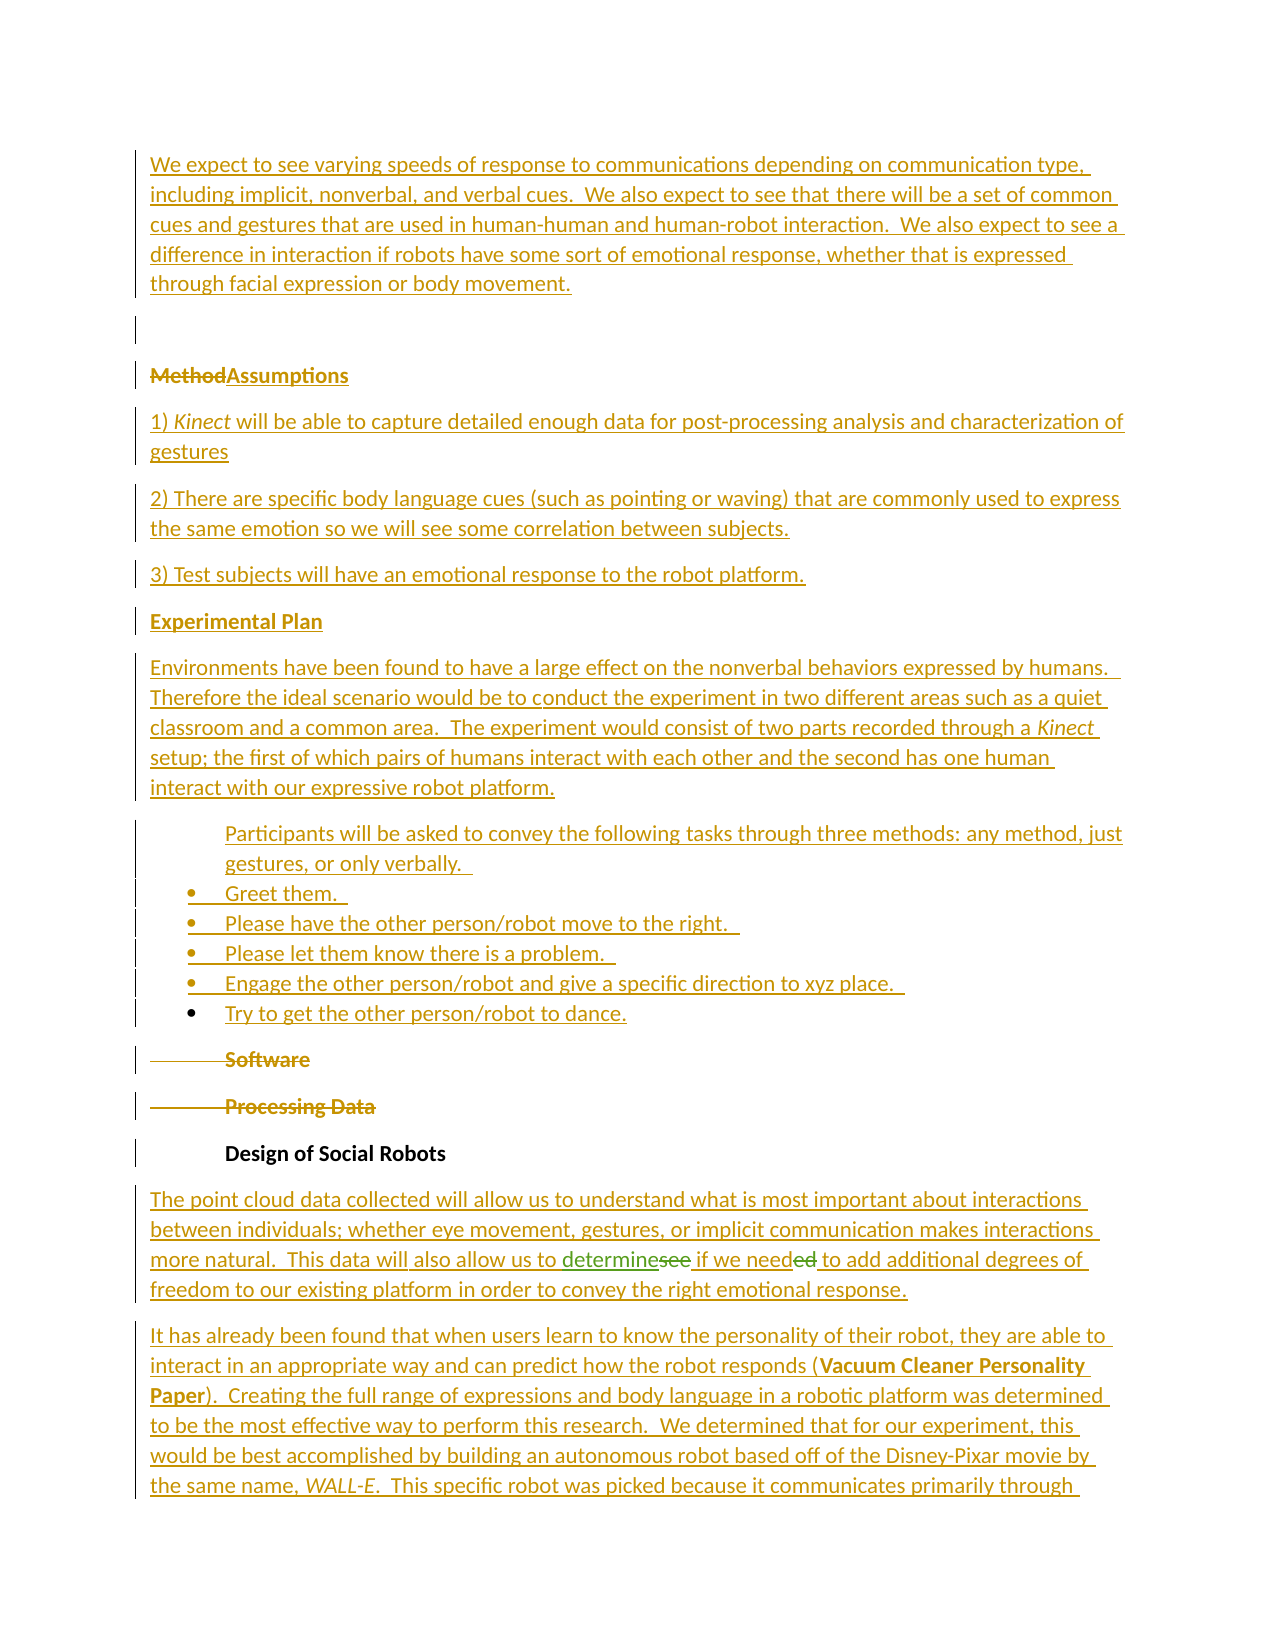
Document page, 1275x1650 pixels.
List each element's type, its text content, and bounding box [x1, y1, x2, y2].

text The point cloud data collected will allow us to understand what is most important about interactions between individuals; whether eye movement, gestures, or implicit communication makes interactions more natural. This data will also allow us to determine if we need to add additional degrees of freedom to our existing platform in order to convey the right emotional response. [150, 1185, 1125, 1303]
text Experimental Plan [150, 607, 1125, 635]
list Please let them know there is a problem. [187, 939, 1125, 967]
text We expect to see varying speeds of response to communications depending on communication type, including implicit, nonverbal, and verbal cues. We also expect to see that there will be a set of common cues and gestures that are used in human-human and human-robot interaction. We also expect to see a [150, 150, 1125, 234]
text 2) There are specific body language cues (such as pointing or waving) that are commonly used to express the same emotion so we will see some correlation between subjects. [150, 484, 1125, 542]
text Environments have been found to have a large effect on the nonverbal behaviors expressed by humans. Therefore the ideal scenario would be to conduct the experiment in two different areas such as a quiet classroom and a common area. The experiment would consist of two parts recorded through a Kinect setup; the first of which pairs of humans interact with each other and the second has one human interact with our expressive robot platform. [150, 653, 1125, 801]
text Design of Social Robots [150, 1139, 1125, 1167]
text It has already been found that when users learn to know the personality of their robot, they are able to interact in an appropriate way and can predict how the robot responds (Vacuum Cleaner Personality Paper). Creating the full range of expressions and body language in a robotic platform was determined to be the most effective way to perform this research. We determined that for our experiment, this would be best accomplished by building an autonomous robot based off of the Disney-Pixar movie by the same name, WALL-E. This specific robot was picked because it communicates primarily through [150, 1321, 1125, 1499]
text 3) Test subjects will have an emotional response to the robot platform. [150, 560, 1125, 588]
text gestures [150, 433, 1125, 465]
list Try to get the other person/robot to dance. [187, 999, 1125, 1027]
list Engage the other person/robot and give a specific direction to xyz place. [187, 969, 1125, 997]
list Greet them. [187, 879, 1125, 907]
list Please have the other person/robot move to the right. [187, 909, 1125, 937]
text 1) Kinect will be able to capture detailed enough data for post-processing analysis and characterization of [150, 407, 1125, 432]
list Participants will be asked to convey the following tasks through three methods: any method, just gestures, or only verbally. [225, 819, 1125, 877]
text Assumptions [150, 316, 1125, 344]
text difference in interaction if robots have some sort of emotional response, whether that is expressed through facial expression or body movement. [150, 235, 1125, 298]
